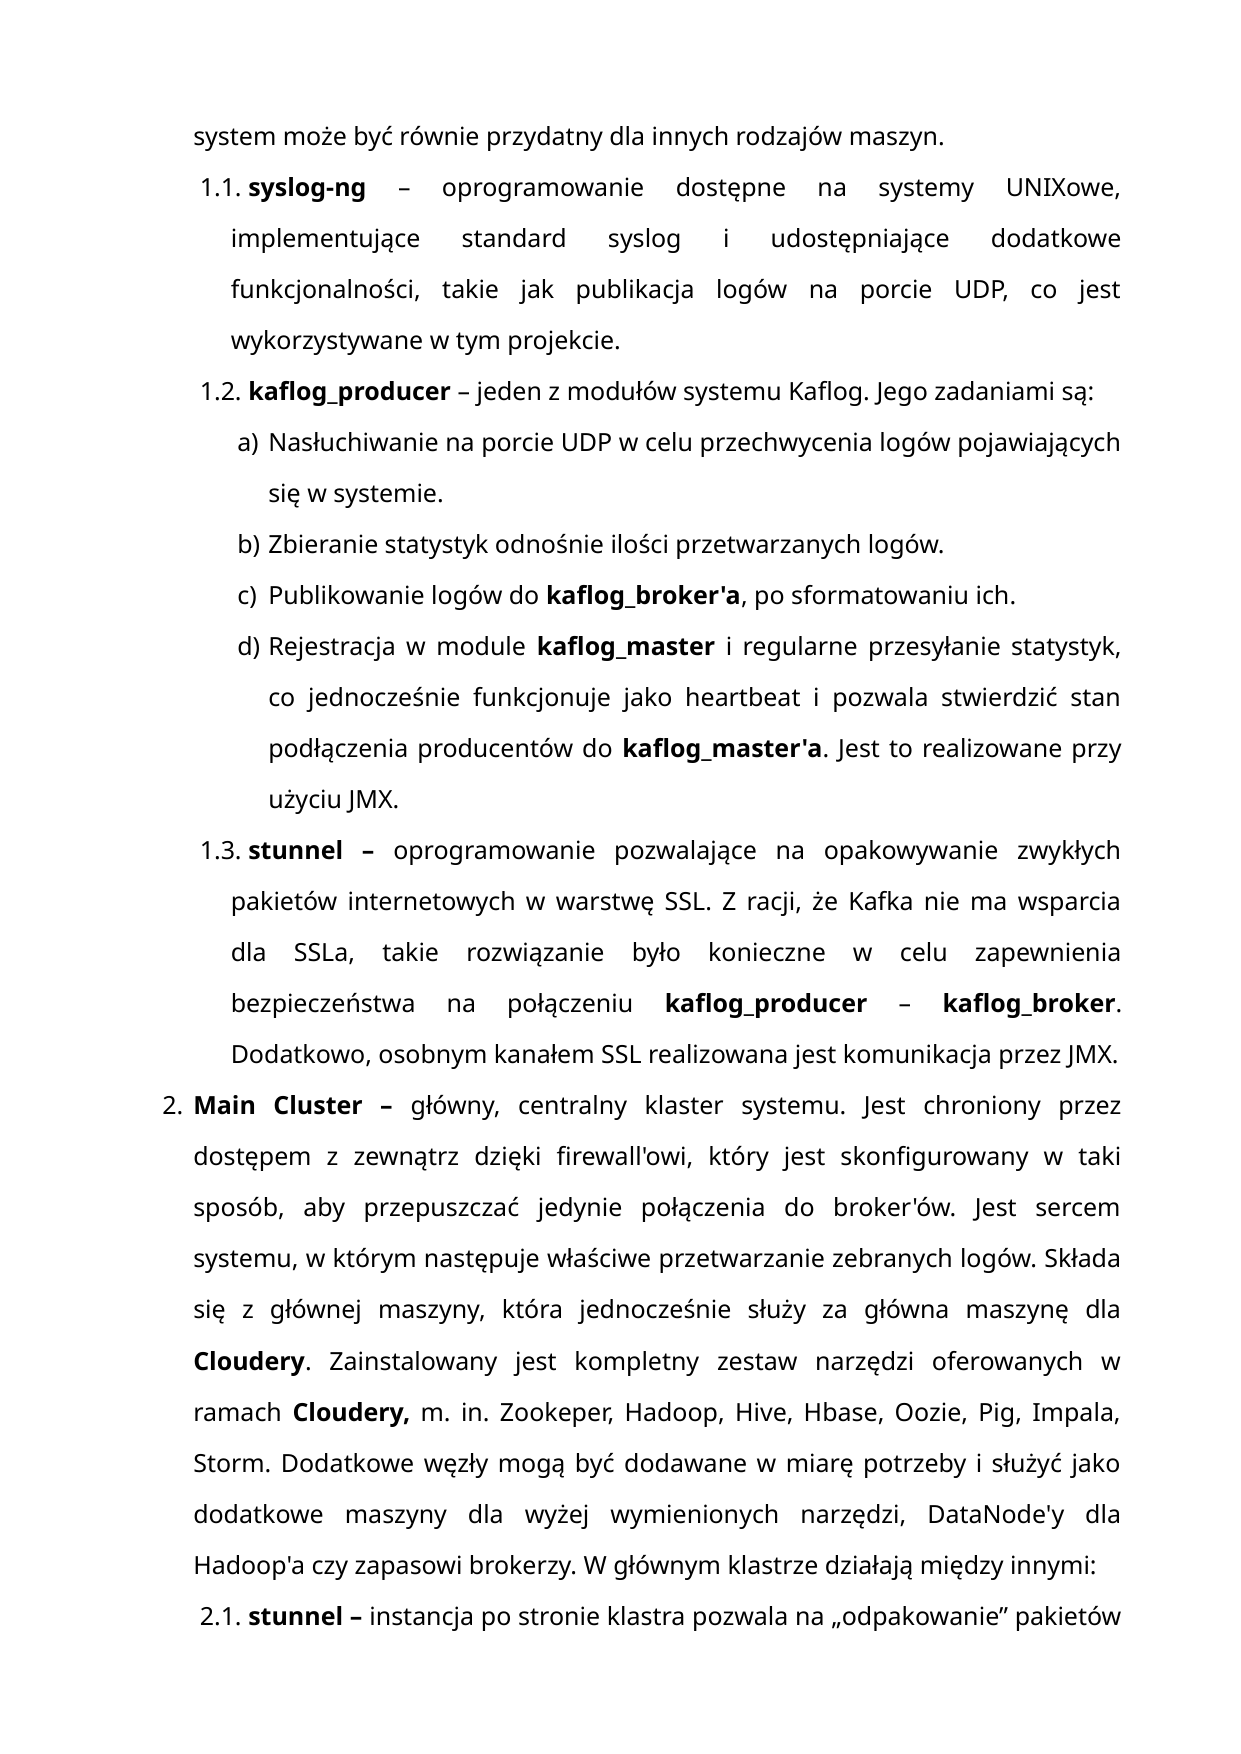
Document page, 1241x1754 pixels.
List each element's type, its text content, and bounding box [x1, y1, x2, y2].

list system może być równie przydatny dla innych rodzajów maszyn. [156, 118, 1122, 152]
list Nasłuchiwanie na porcie UDP w celu przechwycenia logów pojawiających się w systemie. [231, 424, 1122, 509]
list Publikowanie logów do kaflog_broker'a, po sformatowaniu ich. [231, 577, 1122, 612]
list Main Cluster – główny, centralny klaster systemu. Jest chroniony przez dostępem z zewnątrz dzięki firewall'owi, który jest skonfigurowany w taki sposób, aby przepuszczać jedynie połączenia do broker'ów. Jest sercem systemu, w którym następuje właściwe przetwarzanie zebranych logów. Składa się z głównej maszyny, która jednocześnie służy za główna maszynę dla Cloudery. Zainstalowany jest kompletny zestaw narzędzi oferowanych w ramach Cloudery, m. in. Zookeper, Hadoop, Hive, Hbase, Oozie, Pig, Impala, Storm. Dodatkowe węzły mogą być dodawane w miarę potrzeby i służyć jako dodatkowe maszyny dla wyżej wymienionych narzędzi, DataNode'y dla Hadoop'a czy zapasowi brokerzy. W głównym klastrze działają między innymi: [156, 1088, 1122, 1581]
list stunnel – instancja po stronie klastra pozwala na „odpakowanie” pakietów [193, 1598, 1122, 1632]
list syslog-ng – oprogramowanie dostępne na systemy UNIXowe, implementujące standard syslog i udostępniające dodatkowe funkcjonalności, takie jak publikacja logów na porcie UDP, co jest wykorzystywane w tym projekcie. [193, 169, 1122, 356]
list stunnel – oprogramowanie pozwalające na opakowywanie zwykłych pakietów internetowych w warstwę SSL. Z racji, że Kafka nie ma wsparcia dla SSLa, takie rozwiązanie było konieczne w celu zapewnienia bezpieczeństwa na połączeniu kaflog_producer – kaflog_broker. Dodatkowo, osobnym kanałem SSL realizowana jest komunikacja przez JMX. [193, 833, 1122, 1071]
list kaflog_producer – jeden z modułów systemu Kaflog. Jego zadaniami są: [193, 373, 1122, 407]
list Zbieranie statystyk odnośnie ilości przetwarzanych logów. [231, 526, 1122, 561]
list Rejestracja w module kaflog_master i regularne przesyłanie statystyk, co jednocześnie funkcjonuje jako heartbeat i pozwala stwierdzić stan podłączenia producentów do kaflog_master'a. Jest to realizowane przy użyciu JMX. [231, 628, 1122, 816]
